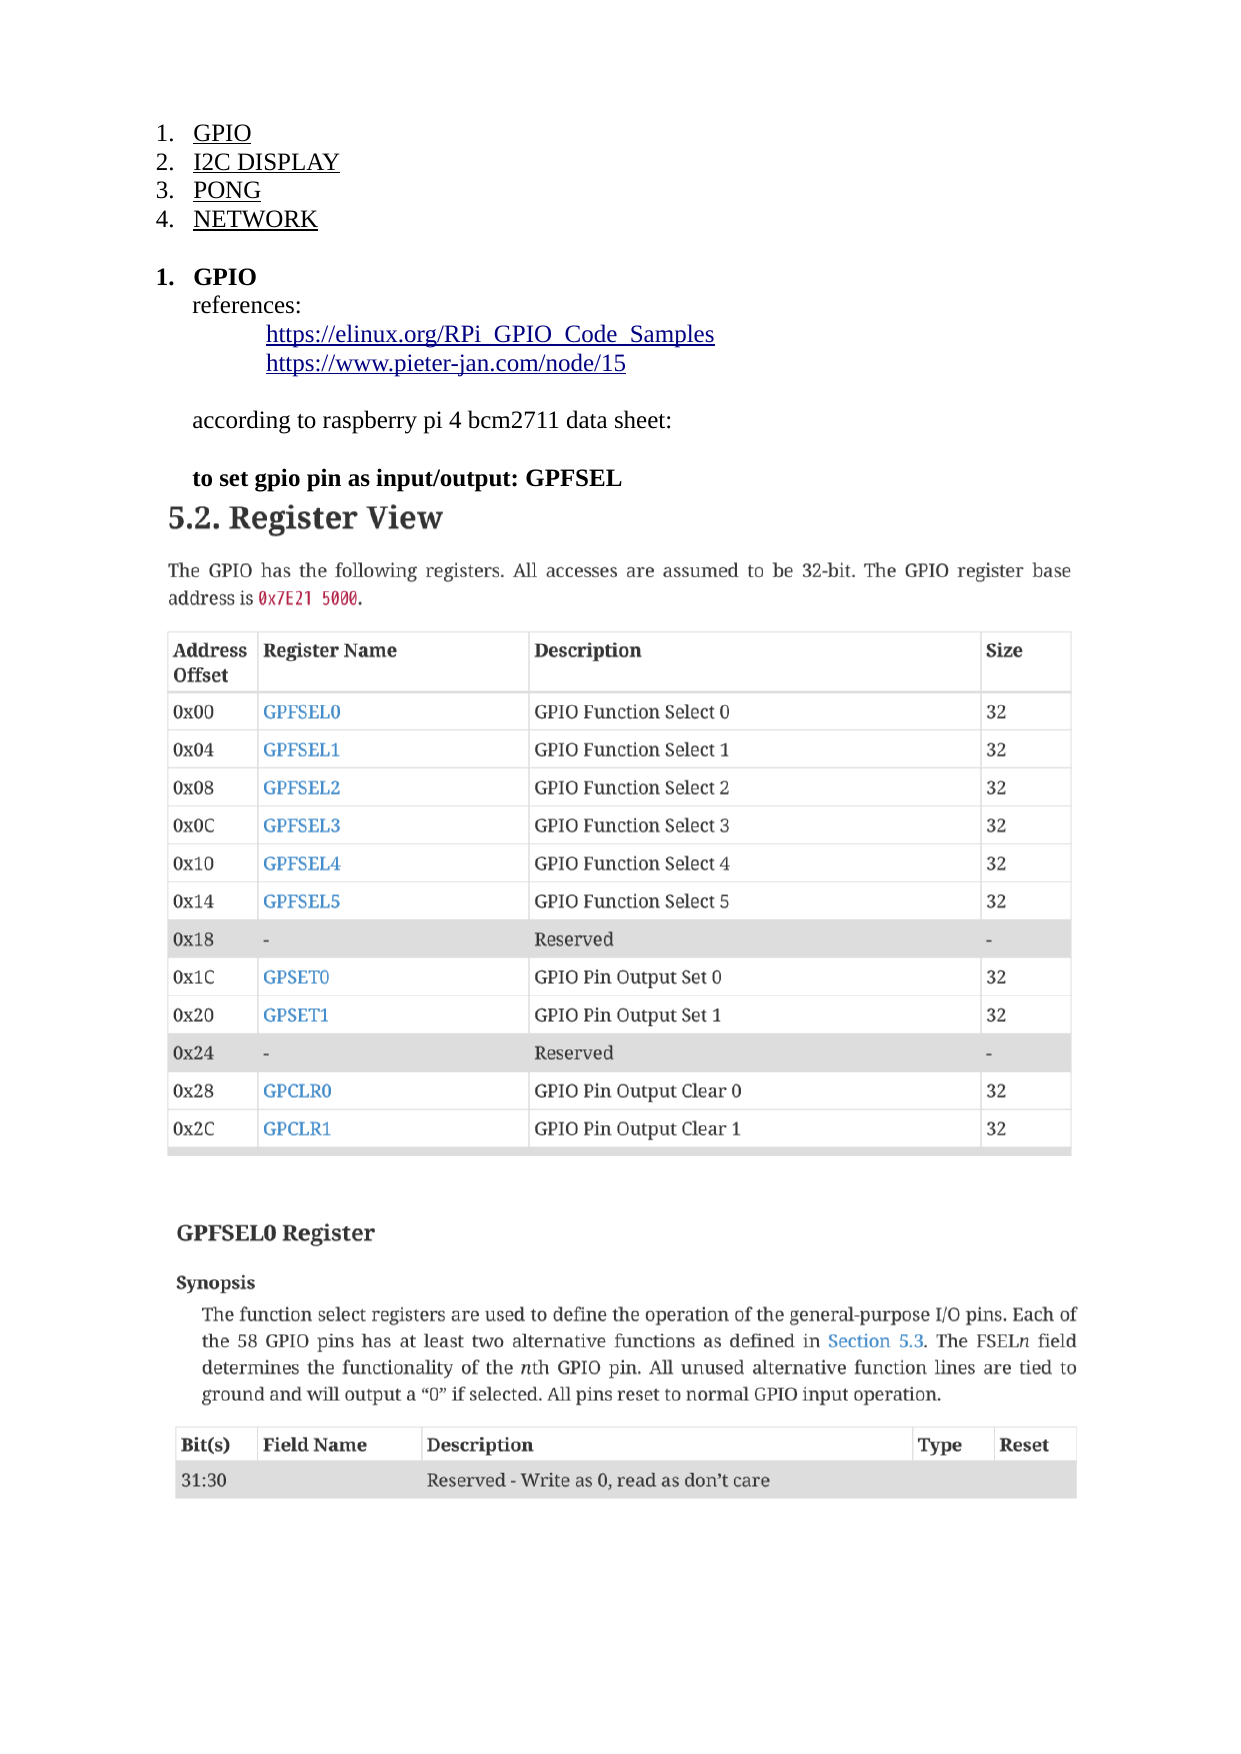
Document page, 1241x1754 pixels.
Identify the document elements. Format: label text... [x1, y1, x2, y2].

text references: [118, 291, 1122, 319]
picture [132, 1203, 1097, 1527]
text to set gpio pin as input/output: GPFSEL [118, 463, 1122, 492]
picture [156, 500, 1084, 1156]
text according to raspberry pi 4 bcm2711 data sheet: [118, 406, 1122, 434]
list NETWORK [156, 204, 1122, 233]
list GPIO [156, 118, 1122, 147]
list PONG [156, 176, 1122, 204]
list I2C DISPLAY [156, 147, 1122, 176]
text https://elinux.org/RPi_GPIO_Code_Samples [118, 319, 1122, 348]
list GPIO [156, 262, 1122, 291]
text https://www.pieter-jan.com/node/15 [118, 348, 1122, 377]
